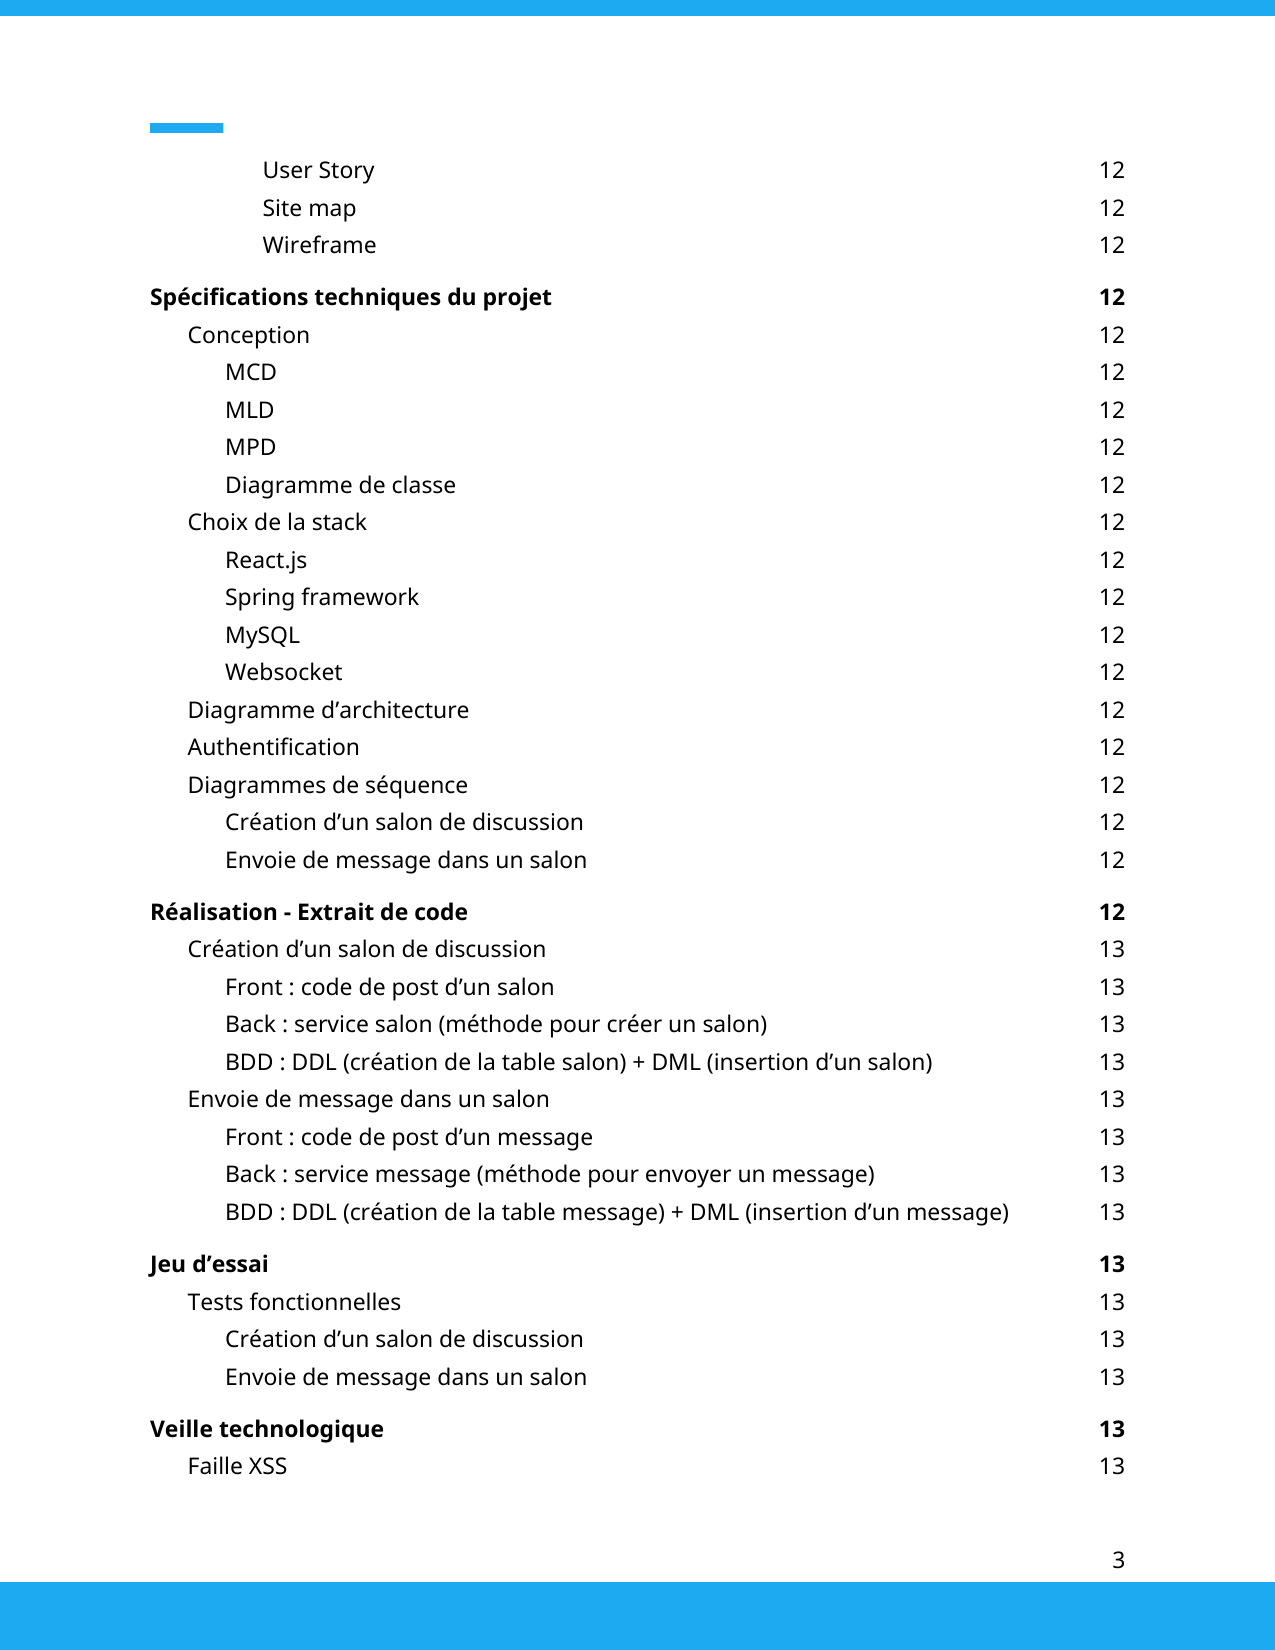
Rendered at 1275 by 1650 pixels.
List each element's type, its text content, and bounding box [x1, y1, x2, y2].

text MCD 12 [225, 356, 1125, 388]
text Site map 12 [262, 192, 1125, 223]
text MySQL 12 [225, 619, 1125, 650]
text Choix de la stack 12 [187, 506, 1125, 538]
text Back : service salon (méthode pour créer un salon) 13 [225, 1008, 1125, 1040]
text BDD : DDL (création de la table message) + DML (insertion d’un message) 13 [225, 1196, 1125, 1227]
text Spring framework 12 [225, 581, 1125, 613]
text Conception 12 [187, 319, 1125, 350]
text Authentification 12 [187, 731, 1125, 763]
text Veille technologique 13 [150, 1413, 1125, 1444]
text Création d’un salon de discussion 13 [225, 1323, 1125, 1354]
picture [0, 0, 1275, 16]
text Front : code de post d’un message 13 [225, 1121, 1125, 1152]
text Jeu d’essai 13 [150, 1248, 1125, 1279]
picture [150, 123, 224, 133]
text BDD : DDL (création de la table salon) + DML (insertion d’un salon) 13 [225, 1046, 1125, 1077]
text Wireframe 12 [262, 229, 1125, 261]
text Envoie de message dans un salon 12 [225, 844, 1125, 875]
text User Story 12 [262, 154, 1125, 186]
text Websocket 12 [225, 656, 1125, 688]
text Diagramme d’architecture 12 [187, 694, 1125, 725]
text Création d’un salon de discussion 13 [187, 933, 1125, 965]
text MPD 12 [225, 431, 1125, 463]
text Faille XSS 13 [187, 1450, 1125, 1481]
text Diagrammes de séquence 12 [187, 769, 1125, 800]
text Envoie de message dans un salon 13 [225, 1361, 1125, 1392]
text Création d’un salon de discussion 12 [225, 806, 1125, 838]
text MLD 12 [225, 394, 1125, 425]
picture [0, 1582, 1275, 1650]
text Spécifications techniques du projet 12 [150, 281, 1125, 313]
text React.js 12 [225, 544, 1125, 575]
text Diagramme de classe 12 [225, 469, 1125, 500]
text Tests fonctionnelles 13 [187, 1286, 1125, 1317]
text Front : code de post d’un salon 13 [225, 971, 1125, 1002]
text Back : service message (méthode pour envoyer un message) 13 [225, 1158, 1125, 1190]
text Envoie de message dans un salon 13 [187, 1083, 1125, 1115]
text Réalisation - Extrait de code 12 [150, 896, 1125, 927]
